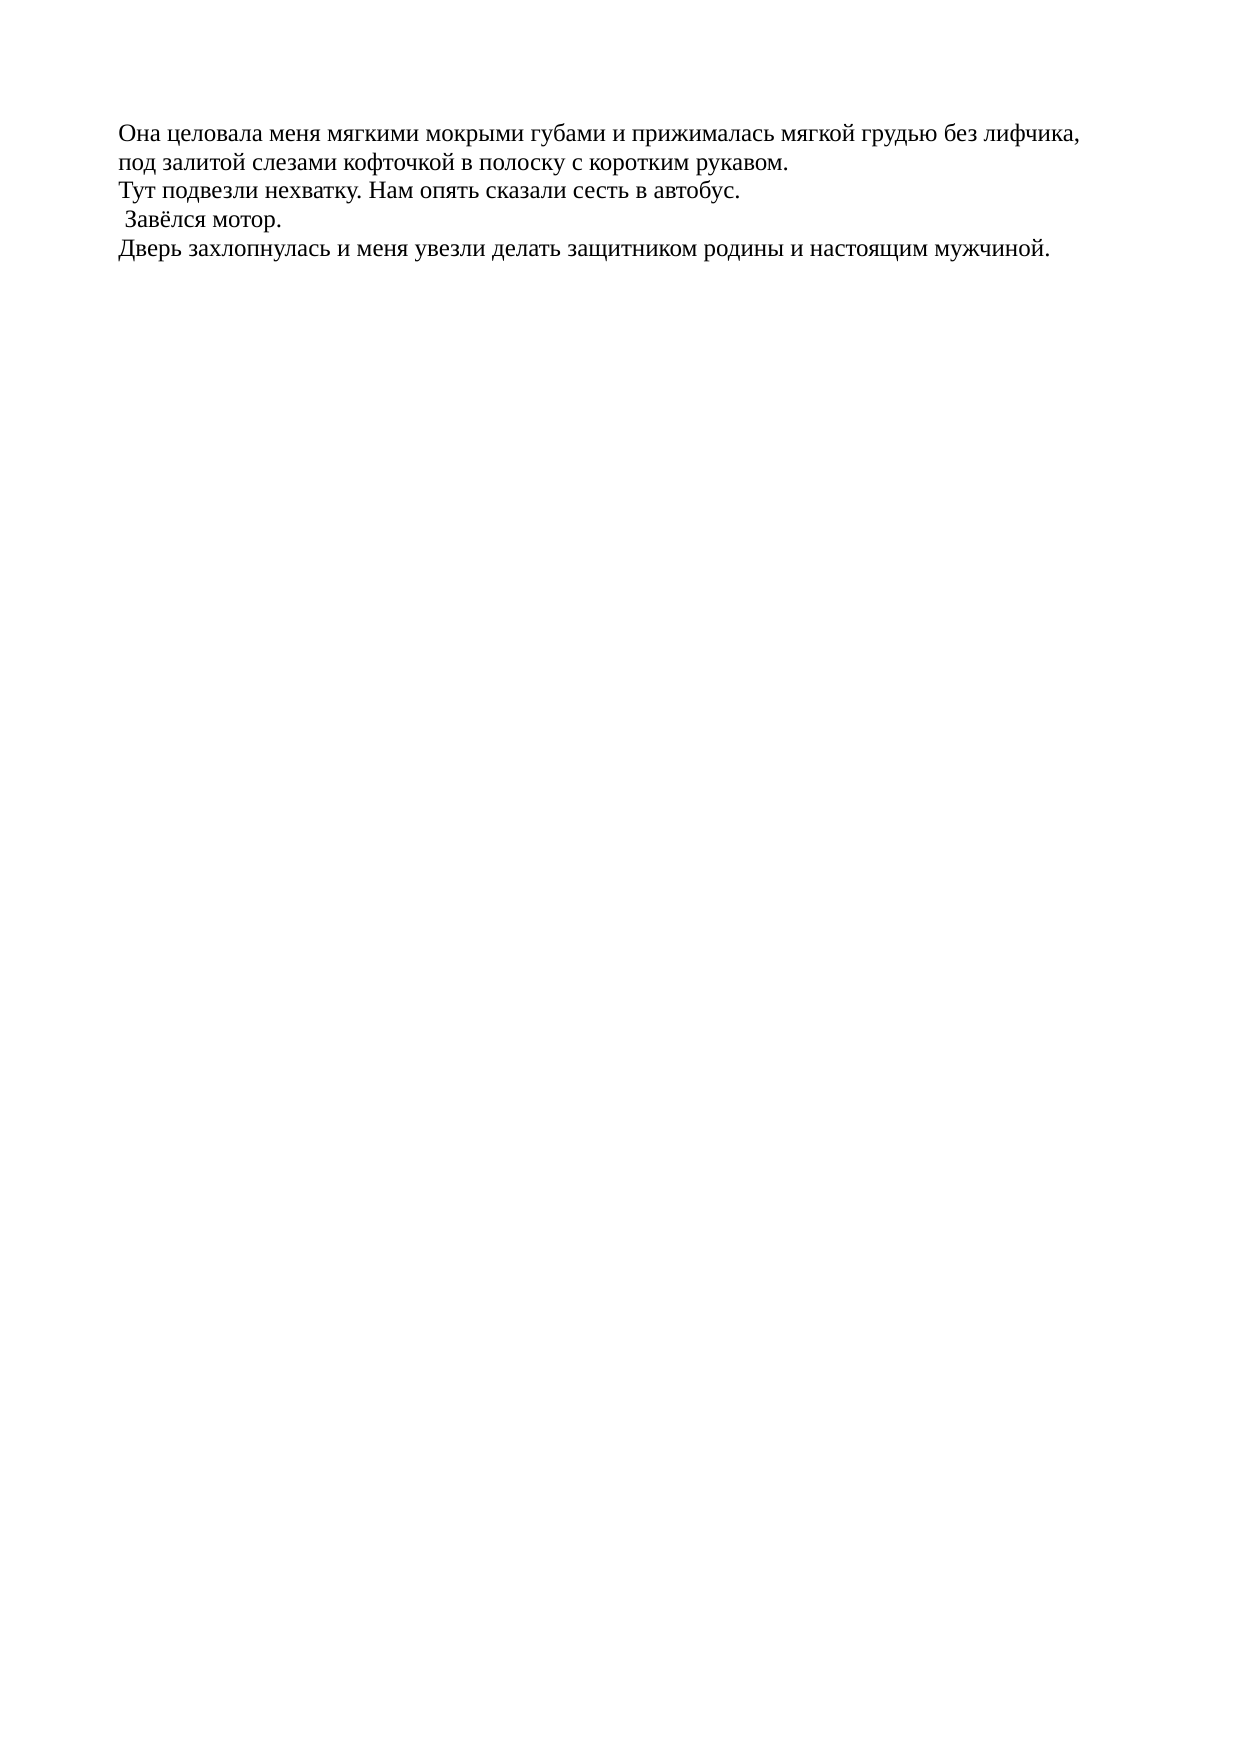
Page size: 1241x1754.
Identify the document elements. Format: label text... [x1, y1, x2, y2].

text Завёлся мотор. [118, 204, 1122, 233]
text Дверь захлопнулась и меня увезли делать защитником родины и настоящим мужчиной. [118, 233, 1122, 262]
text Тут подвезли нехватку. Нам опять сказали сесть в автобус. [118, 176, 1122, 204]
text Она целовала меня мягкими мокрыми губами и прижималась мягкой грудью без лифчика, под залитой слезами кофточкой в полоску с коротким рукавом. [118, 118, 1122, 176]
